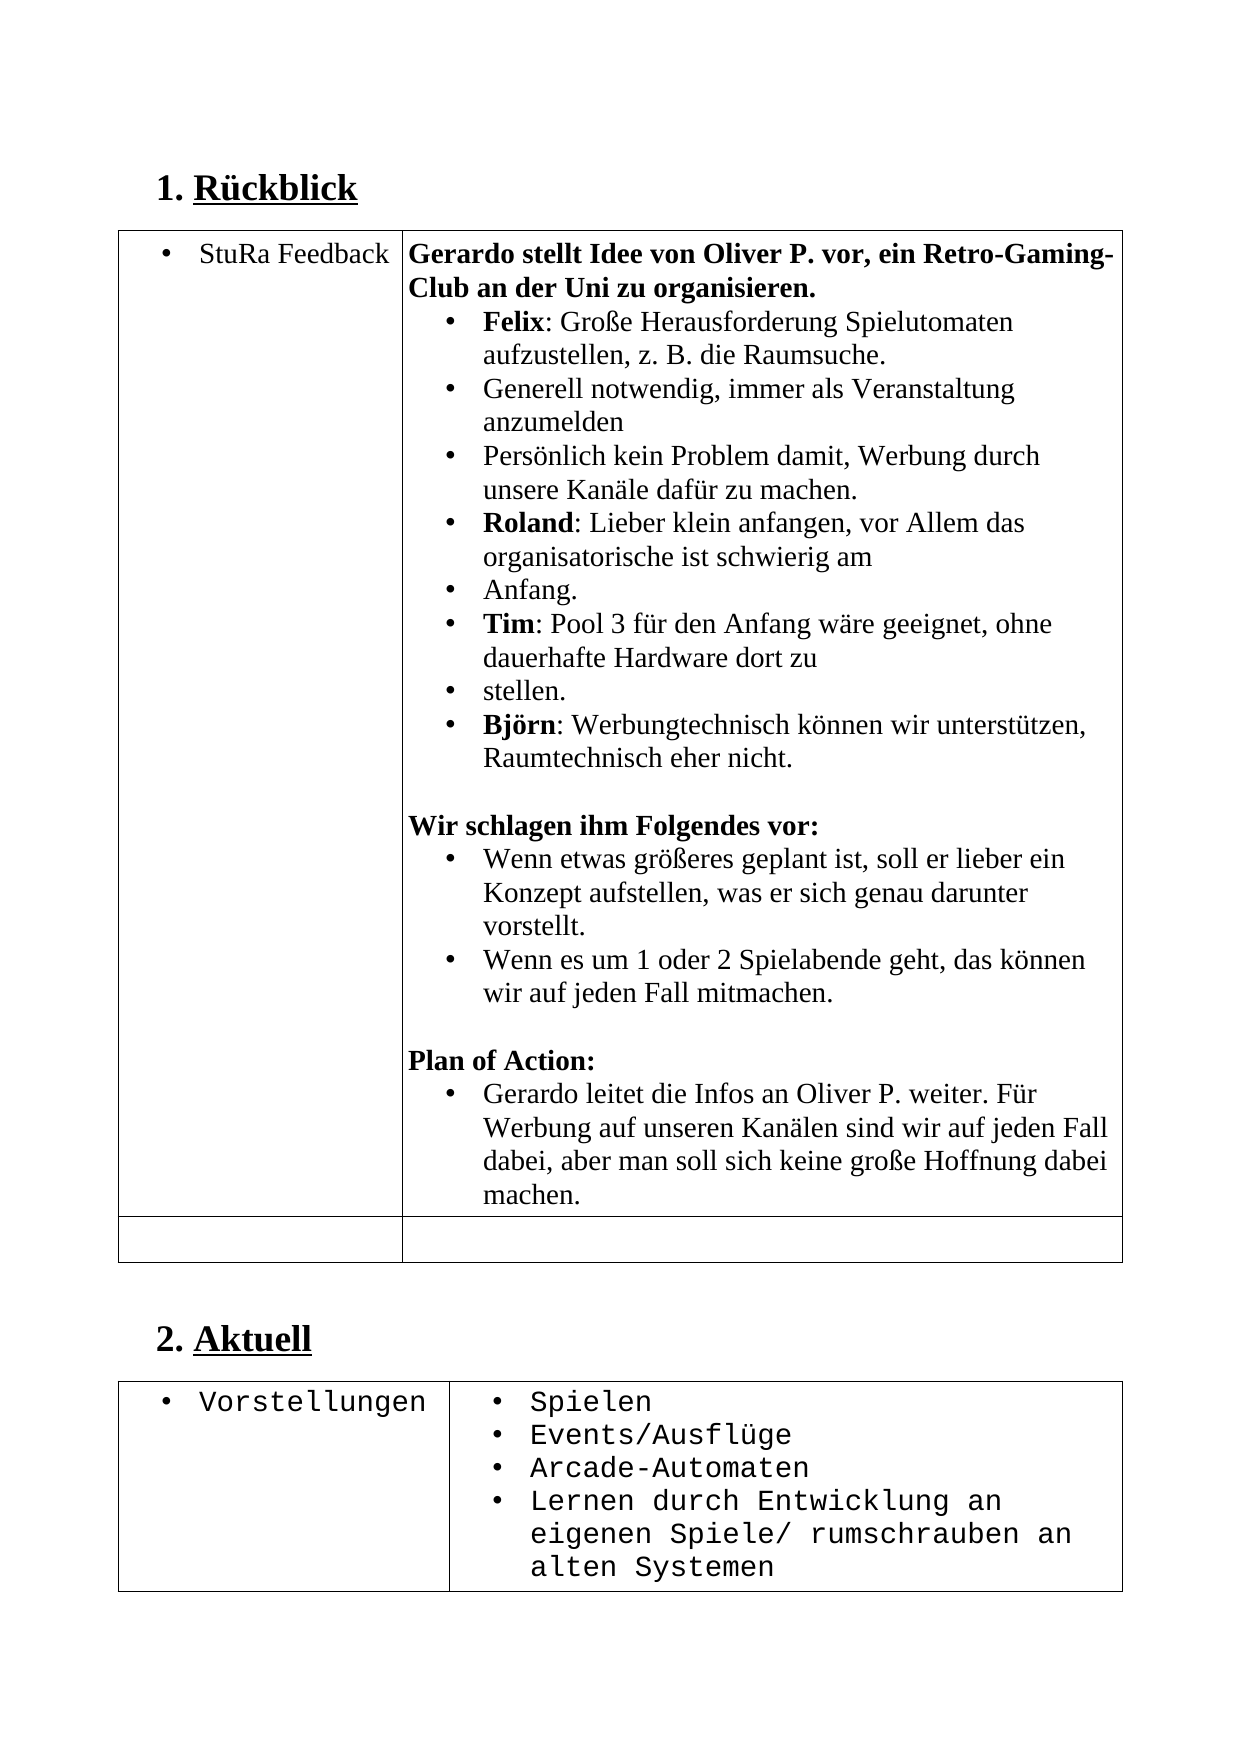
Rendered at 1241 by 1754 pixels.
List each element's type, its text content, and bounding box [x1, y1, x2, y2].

table_header StuRa Feedback [119, 231, 402, 1216]
table_cell [403, 1217, 1122, 1262]
table_header Spielen Events/Ausflüge Arcade-Automaten Lernen durch Entwicklung an eigenen Spiele/ rumschrauben an alten Systemen [450, 1382, 1122, 1591]
table_header Vorstellungen [119, 1382, 449, 1591]
table_header Gerardo stellt Idee von Oliver P. vor, ein Retro-Gaming-Club an der Uni zu organisieren. Felix: Große Herausforderung Spielutomaten aufzustellen, z. B. die Raumsuche. Generell notwendig, immer als Veranstaltung anzumelden Persönlich kein Problem damit, Werbung durch unsere Kanäle dafür zu machen. Roland: Lieber klein anfangen, vor Allem das organisatorische ist schwierig am Anfang. Tim: Pool 3 für den Anfang wäre geeignet, ohne dauerhafte Hardware dort zu stellen. Björn: Werbungtechnisch können wir unterstützen, Raumtechnisch eher nicht. Wir schlagen ihm Folgendes vor: Wenn etwas größeres geplant ist, soll er lieber ein Konzept aufstellen, was er sich genau darunter vorstellt. Wenn es um 1 oder 2 Spielabende geht, das können wir auf jeden Fall mitmachen. Plan of Action: Gerardo leitet die Infos an Oliver P. weiter. Für Werbung auf unseren Kanälen sind wir auf jeden Fall dabei, aber man soll sich keine große Hoffnung dabei machen. [403, 231, 1122, 1216]
list Aktuell [156, 1316, 1122, 1359]
list Rückblick [156, 166, 1122, 209]
table_cell [119, 1217, 402, 1262]
